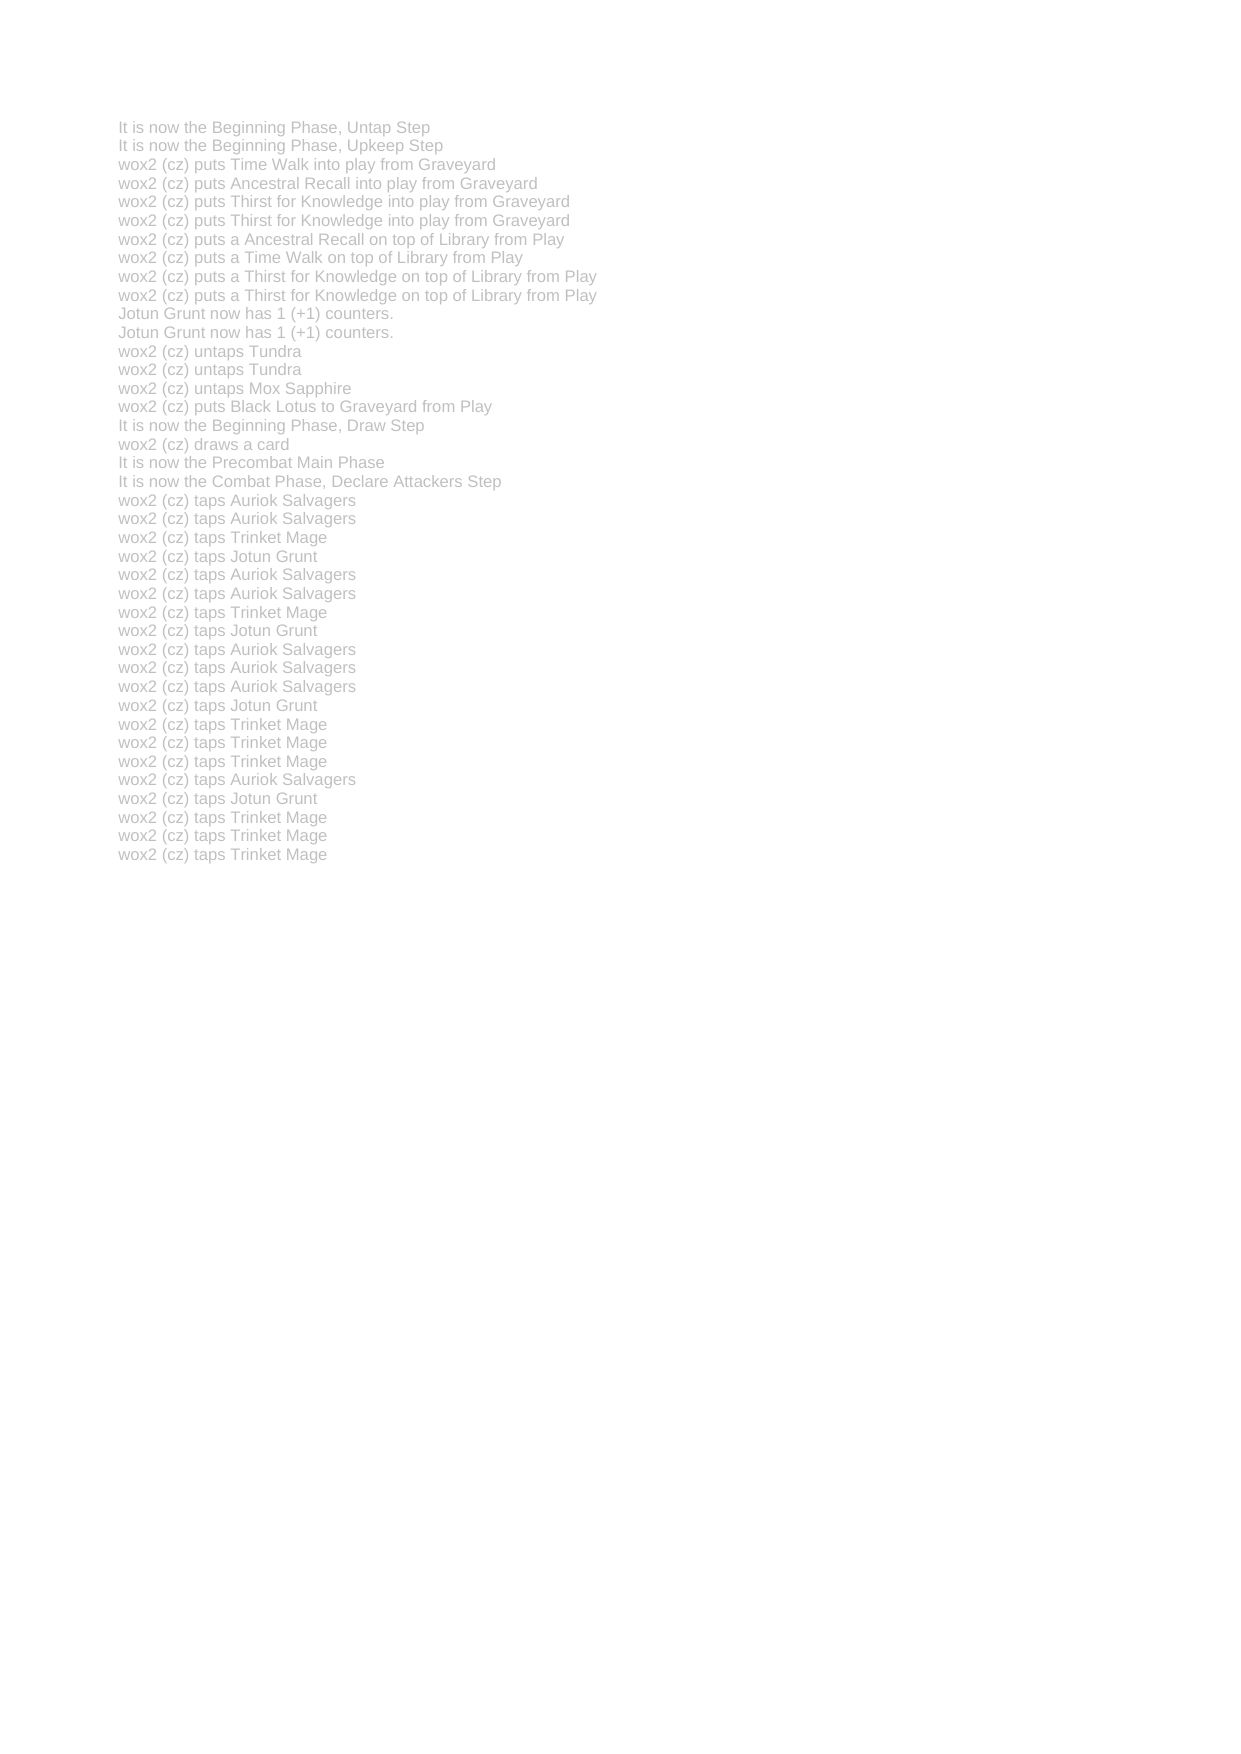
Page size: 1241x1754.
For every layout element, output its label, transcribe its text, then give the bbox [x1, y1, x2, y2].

text It is now the Beginning Phase, Upkeep Step [118, 137, 1122, 155]
text wox2 (cz) untaps Mox Sapphire [118, 379, 1122, 398]
text wox2 (cz) taps Jotun Grunt [118, 547, 1122, 566]
text wox2 (cz) taps Trinket Mage [118, 752, 1122, 771]
text wox2 (cz) puts Time Walk into play from Graveyard [118, 155, 1122, 174]
text wox2 (cz) taps Trinket Mage [118, 528, 1122, 547]
text wox2 (cz) puts a Time Walk on top of Library from Play [118, 249, 1122, 267]
text wox2 (cz) taps Trinket Mage [118, 808, 1122, 827]
text wox2 (cz) taps Auriok Salvagers [118, 771, 1122, 789]
text wox2 (cz) untaps Tundra [118, 342, 1122, 361]
text wox2 (cz) taps Trinket Mage [118, 715, 1122, 733]
text wox2 (cz) puts Black Lotus to Graveyard from Play [118, 398, 1122, 416]
text wox2 (cz) taps Auriok Salvagers [118, 640, 1122, 659]
text wox2 (cz) taps Auriok Salvagers [118, 566, 1122, 584]
text It is now the Combat Phase, Declare Attackers Step [118, 472, 1122, 491]
text wox2 (cz) untaps Tundra [118, 361, 1122, 379]
text wox2 (cz) taps Auriok Salvagers [118, 510, 1122, 528]
text wox2 (cz) puts Ancestral Recall into play from Graveyard [118, 174, 1122, 193]
text It is now the Beginning Phase, Draw Step [118, 416, 1122, 435]
text wox2 (cz) taps Trinket Mage [118, 733, 1122, 752]
text wox2 (cz) puts Thirst for Knowledge into play from Graveyard [118, 211, 1122, 230]
text wox2 (cz) draws a card [118, 435, 1122, 454]
text wox2 (cz) taps Jotun Grunt [118, 622, 1122, 640]
text wox2 (cz) taps Auriok Salvagers [118, 659, 1122, 677]
text <wox2 (cz)> k [118, 901, 1122, 920]
text wox2 (cz) taps Auriok Salvagers [118, 584, 1122, 603]
text wox2 (cz) taps Auriok Salvagers [118, 677, 1122, 696]
text wox2 (cz) taps Jotun Grunt [118, 789, 1122, 808]
text Jotun Grunt now has 1 (+1) counters. [118, 304, 1122, 323]
text wox2 (cz) puts Thirst for Knowledge into play from Graveyard [118, 193, 1122, 211]
text wox2 (cz) puts a Ancestral Recall on top of Library from Play [118, 230, 1122, 249]
text Jotun Grunt now has 1 (+1) counters. [118, 323, 1122, 342]
text wox2 (cz) taps Trinket Mage [118, 827, 1122, 845]
text <Player> gg [118, 883, 1122, 901]
text It is now the Precombat Main Phase [118, 454, 1122, 472]
text wox2 (cz) taps Trinket Mage [118, 603, 1122, 622]
text wox2 (cz) taps Jotun Grunt [118, 696, 1122, 715]
text wox2 (cz) puts a Thirst for Knowledge on top of Library from Play [118, 286, 1122, 304]
text wox2 (cz) taps Auriok Salvagers [118, 491, 1122, 510]
text It is now the Beginning Phase, Untap Step [118, 118, 1122, 137]
text <wox2 (cz)> 24 [118, 864, 1122, 883]
text wox2 (cz) puts a Thirst for Knowledge on top of Library from Play [118, 267, 1122, 286]
text wox2 (cz) taps Trinket Mage [118, 845, 1122, 864]
text <System> Player Lost [118, 920, 1122, 938]
